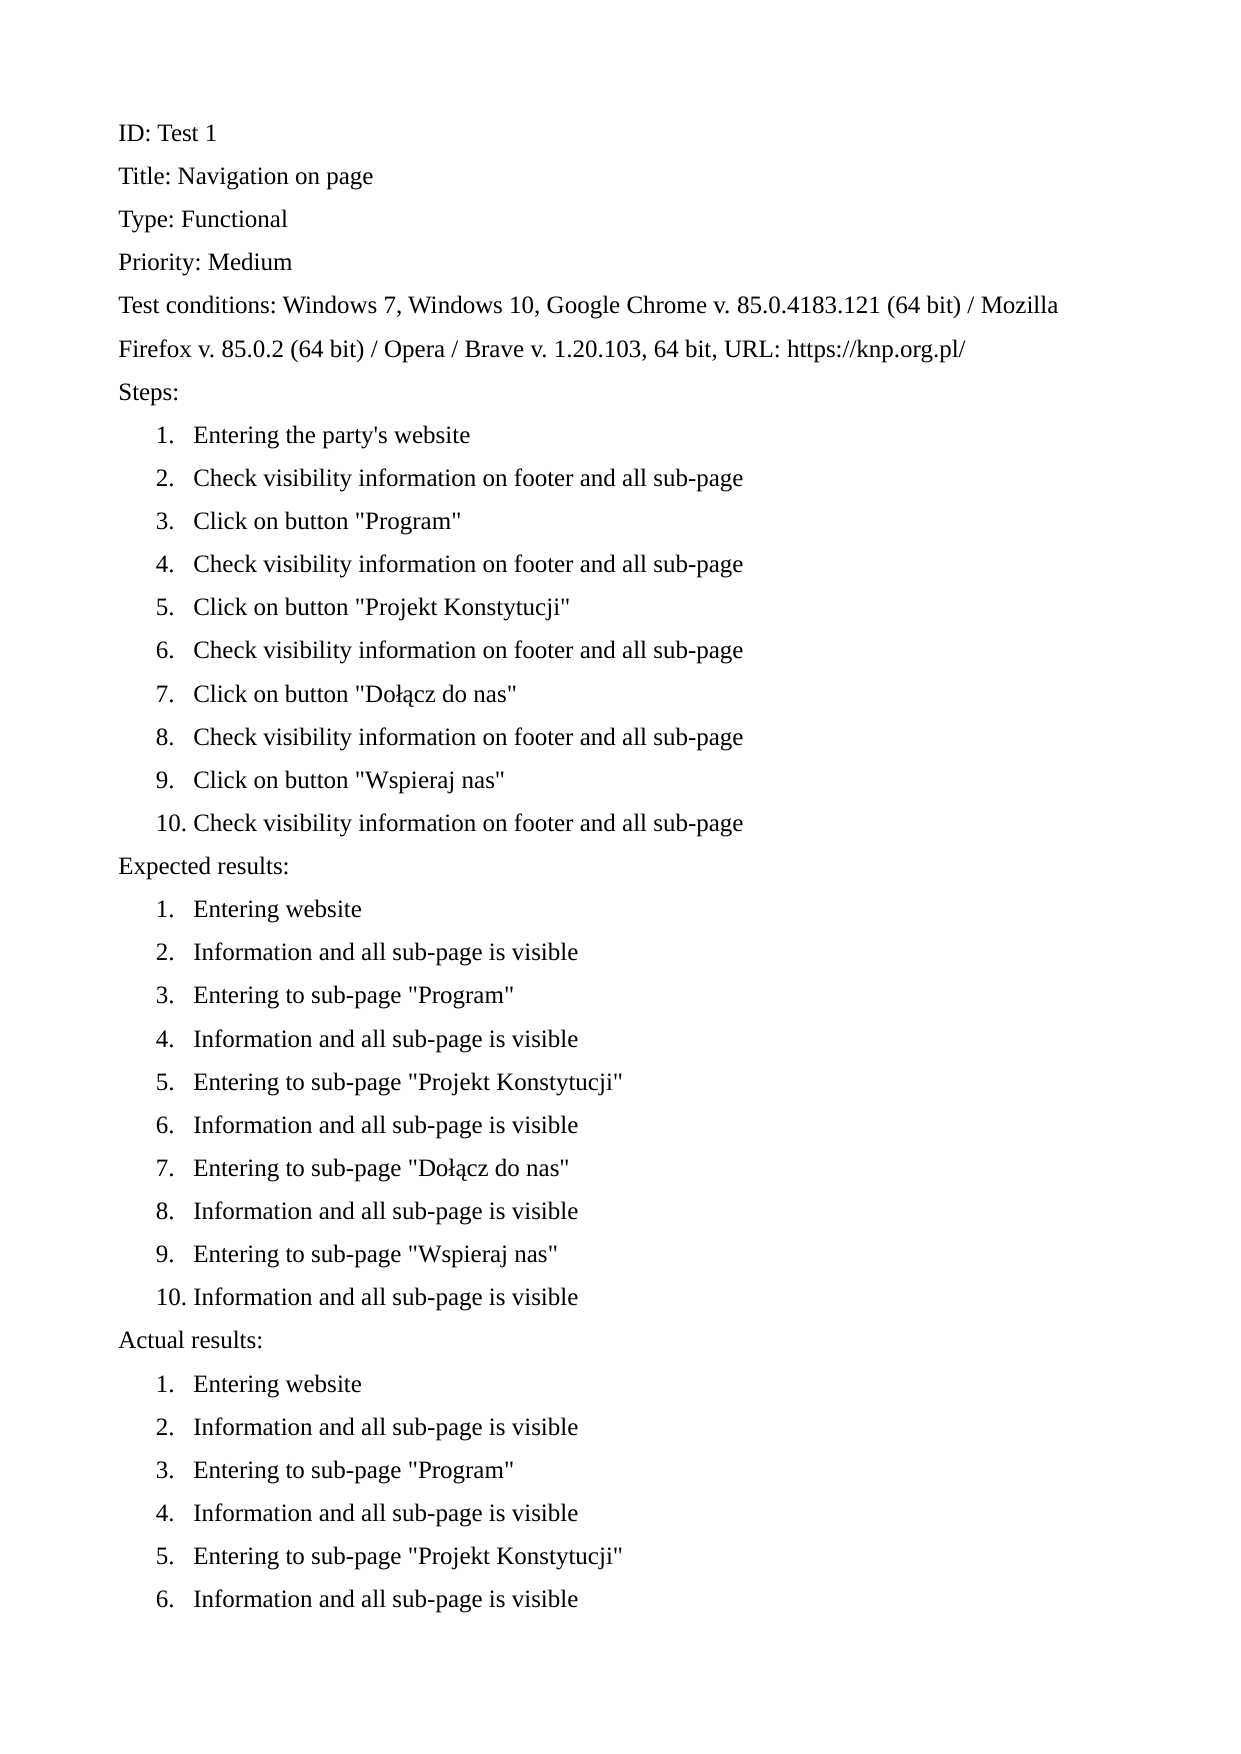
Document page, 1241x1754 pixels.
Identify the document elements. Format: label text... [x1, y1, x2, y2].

list Entering website [156, 894, 1122, 923]
list Entering to sub-page "Program" [156, 981, 1122, 1009]
list Entering to sub-page "Program" [156, 1455, 1122, 1484]
text ID: Test 1 [118, 118, 1122, 147]
list Information and all sub-page is visible [156, 1196, 1122, 1225]
list Information and all sub-page is visible [156, 1584, 1122, 1613]
text Title: Navigation on page [118, 161, 1122, 190]
text Test conditions: Windows 7, Windows 10, Google Chrome v. 85.0.4183.121 (64 bit) / Mozilla Firefox v. 85.0.2 (64 bit) / Opera / Brave v. 1.20.103, 64 bit, URL: https://knp.org.pl/ [118, 291, 1122, 362]
list Entering the party's website [156, 420, 1122, 449]
list Click on button "Program" [156, 506, 1122, 535]
list Click on button "Wspieraj nas" [156, 765, 1122, 794]
list Check visibility information on footer and all sub-page [156, 722, 1122, 751]
list Click on button "Projekt Konstytucji" [156, 592, 1122, 621]
list Check visibility information on footer and all sub-page [156, 636, 1122, 664]
text Type: Functional [118, 204, 1122, 233]
list Information and all sub-page is visible [156, 937, 1122, 966]
list Entering to sub-page "Dołącz do nas" [156, 1153, 1122, 1182]
text Steps: [118, 377, 1122, 406]
list Check visibility information on footer and all sub-page [156, 808, 1122, 837]
list Entering to sub-page "Wspieraj nas" [156, 1239, 1122, 1268]
list Click on button "Dołącz do nas" [156, 679, 1122, 707]
list Information and all sub-page is visible [156, 1282, 1122, 1311]
text Expected results: [118, 851, 1122, 880]
list Information and all sub-page is visible [156, 1412, 1122, 1441]
list Check visibility information on footer and all sub-page [156, 463, 1122, 492]
list Information and all sub-page is visible [156, 1498, 1122, 1527]
list Entering to sub-page "Projekt Konstytucji" [156, 1541, 1122, 1570]
list Entering to sub-page "Projekt Konstytucji" [156, 1067, 1122, 1096]
text Priority: Medium [118, 247, 1122, 276]
list Check visibility information on footer and all sub-page [156, 549, 1122, 578]
list Information and all sub-page is visible [156, 1024, 1122, 1052]
text Actual results: [118, 1326, 1122, 1354]
list Entering website [156, 1369, 1122, 1397]
list Information and all sub-page is visible [156, 1110, 1122, 1139]
